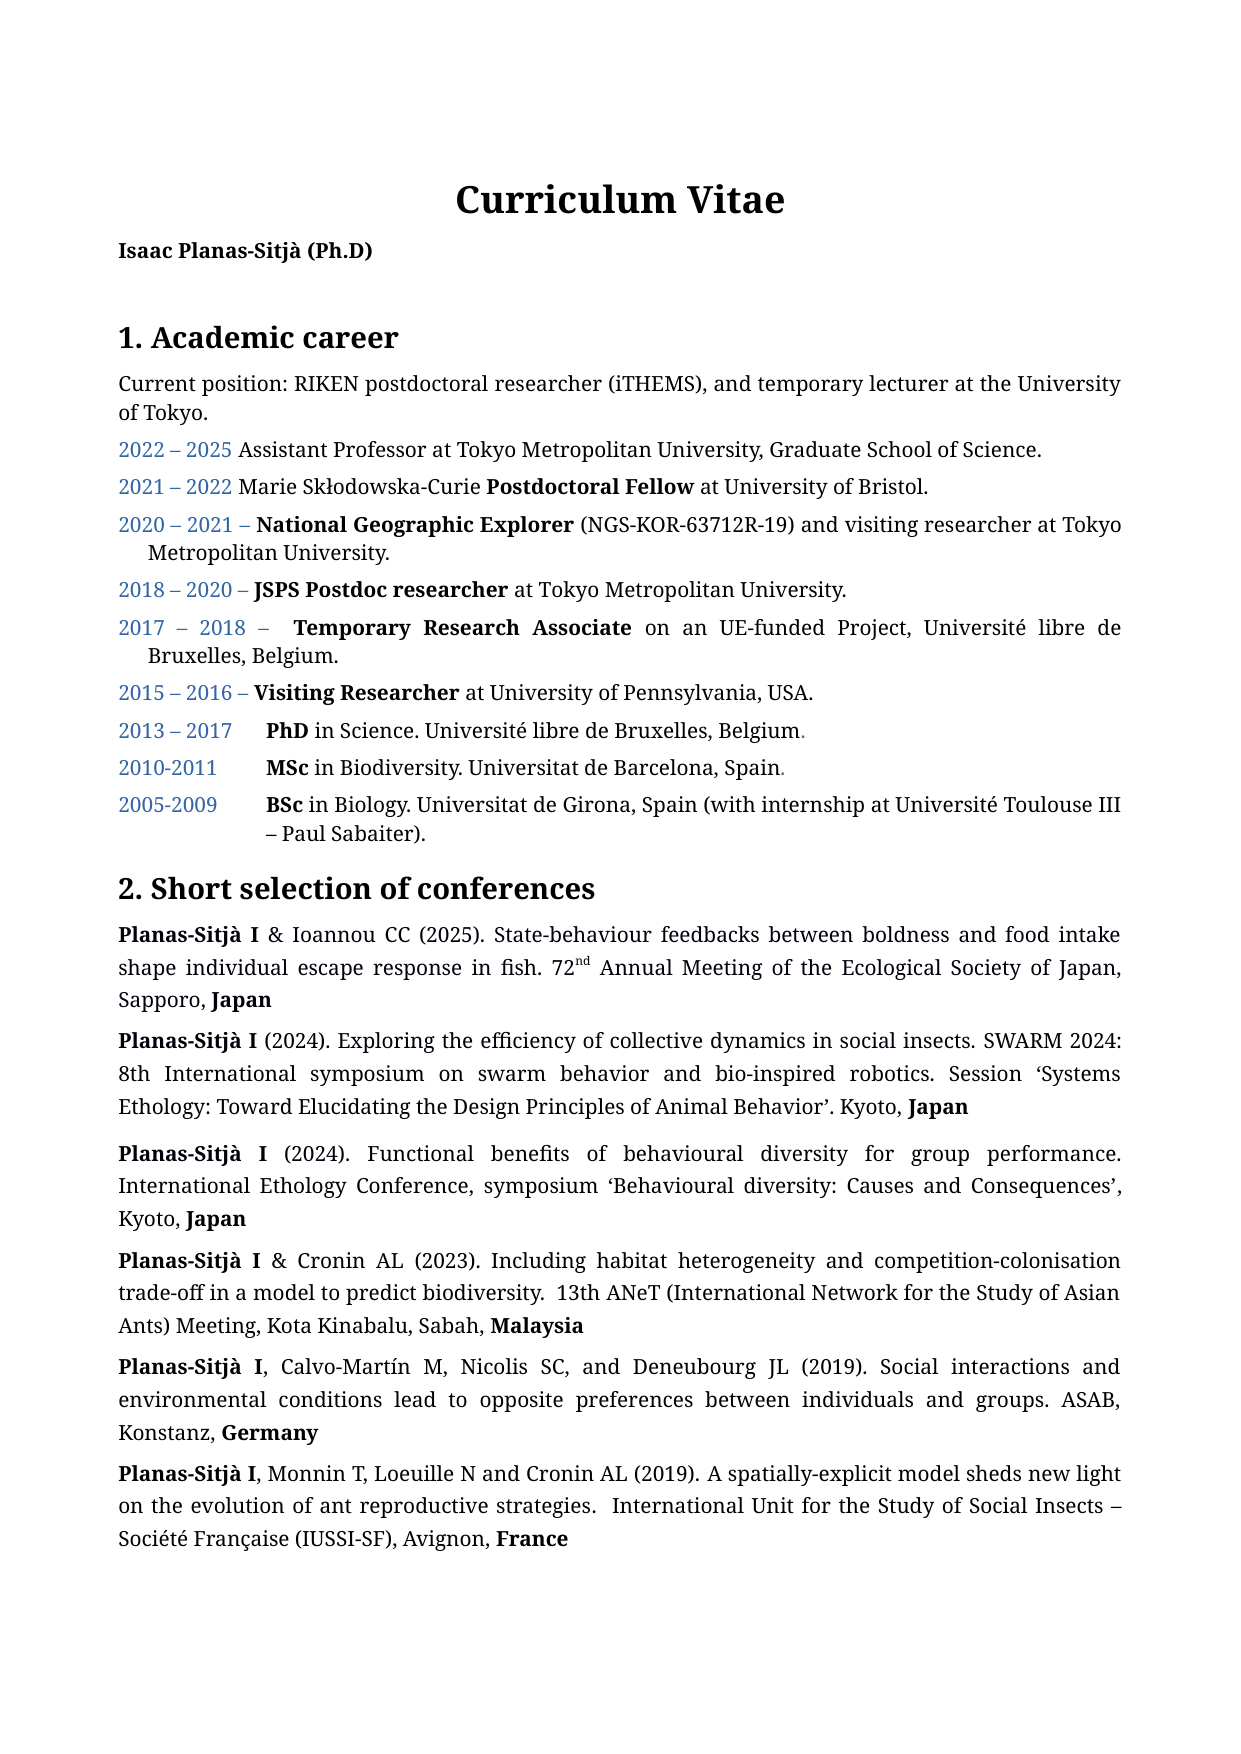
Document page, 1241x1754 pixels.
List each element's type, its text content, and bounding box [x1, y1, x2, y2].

subtitle 1. Academic career [118, 317, 1122, 357]
text 2017 – 2018 – Temporary Research Associate on an UE-funded Project, Université libre de Bruxelles, Belgium. [118, 613, 1122, 670]
text Planas-Sitjà I, Calvo-Martín M, Nicolis SC, and Deneubourg JL (2019). Social interactions and environmental conditions lead to opposite preferences between individuals and groups. ASAB, Konstanz, Germany [118, 1352, 1122, 1446]
text 2005-2009 BSc in Biology. Universitat de Girona, Spain (with internship at Université Toulouse III – Paul Sabaiter). [118, 790, 1122, 847]
text Planas-Sitjà I (2024). Functional benefits of behavioural diversity for group performance. International Ethology Conference, symposium ‘Behavioural diversity: Causes and Consequences’, Kyoto, Japan [118, 1139, 1122, 1233]
text Planas-Sitjà I & Ioannou CC (2025). State-behaviour feedbacks between boldness and food intake shape individual escape response in fish. 72nd Annual Meeting of the Ecological Society of Japan, Sapporo, Japan [118, 920, 1122, 1014]
subtitle 2. Short selection of conferences [118, 868, 1122, 908]
text Planas-Sitjà I, Monnin T, Loeuille N and Cronin AL (2019). A spatially-explicit model sheds new light on the evolution of ant reproductive strategies. International Unit for the Study of Social Insects – Société Française (IUSSI-SF), Avignon, France [118, 1459, 1122, 1553]
text 2021 – 2022 Marie Skłodowska-Curie Postdoctoral Fellow at University of Bristol. [118, 472, 1122, 501]
text 2020 – 2021 – National Geographic Explorer (NGS-KOR-63712R-19) and visiting researcher at Tokyo Metropolitan University. [118, 510, 1122, 567]
text Planas-Sitjà I & Cronin AL (2023). Including habitat heterogeneity and competition-colonisation trade-off in a model to predict biodiversity. 13th ANeT (International Network for the Study of Asian Ants) Meeting, Kota Kinabalu, Sabah, Malaysia [118, 1246, 1122, 1339]
subtitle Curriculum Vitae [118, 173, 1122, 224]
subtitle 2022 – 2025 Assistant Professor at Tokyo Metropolitan University, Graduate School of Science. [118, 435, 1122, 464]
text 2015 – 2016 – Visiting Researcher at University of Pennsylvania, USA. [118, 678, 1122, 707]
text 2013 – 2017 PhD in Science. Université libre de Bruxelles, Belgium. [118, 716, 1122, 744]
subtitle Current position: RIKEN postdoctoral researcher (iTHEMS), and temporary lecturer at the University of Tokyo. [118, 369, 1122, 426]
text 2018 – 2020 – JSPS Postdoc researcher at Tokyo Metropolitan University. [118, 576, 1122, 604]
text Isaac Planas-Sitjà (Ph.D) [118, 237, 1122, 265]
text Planas-Sitjà I (2024). Exploring the efficiency of collective dynamics in social insects. SWARM 2024: 8th International symposium on swarm behavior and bio-inspired robotics. Session ‘Systems Ethology: Toward Elucidating the Design Principles of Animal Behavior’. Kyoto, Japan [118, 1027, 1122, 1120]
text 2010-2011 MSc in Biodiversity. Universitat de Barcelona, Spain. [118, 753, 1122, 782]
